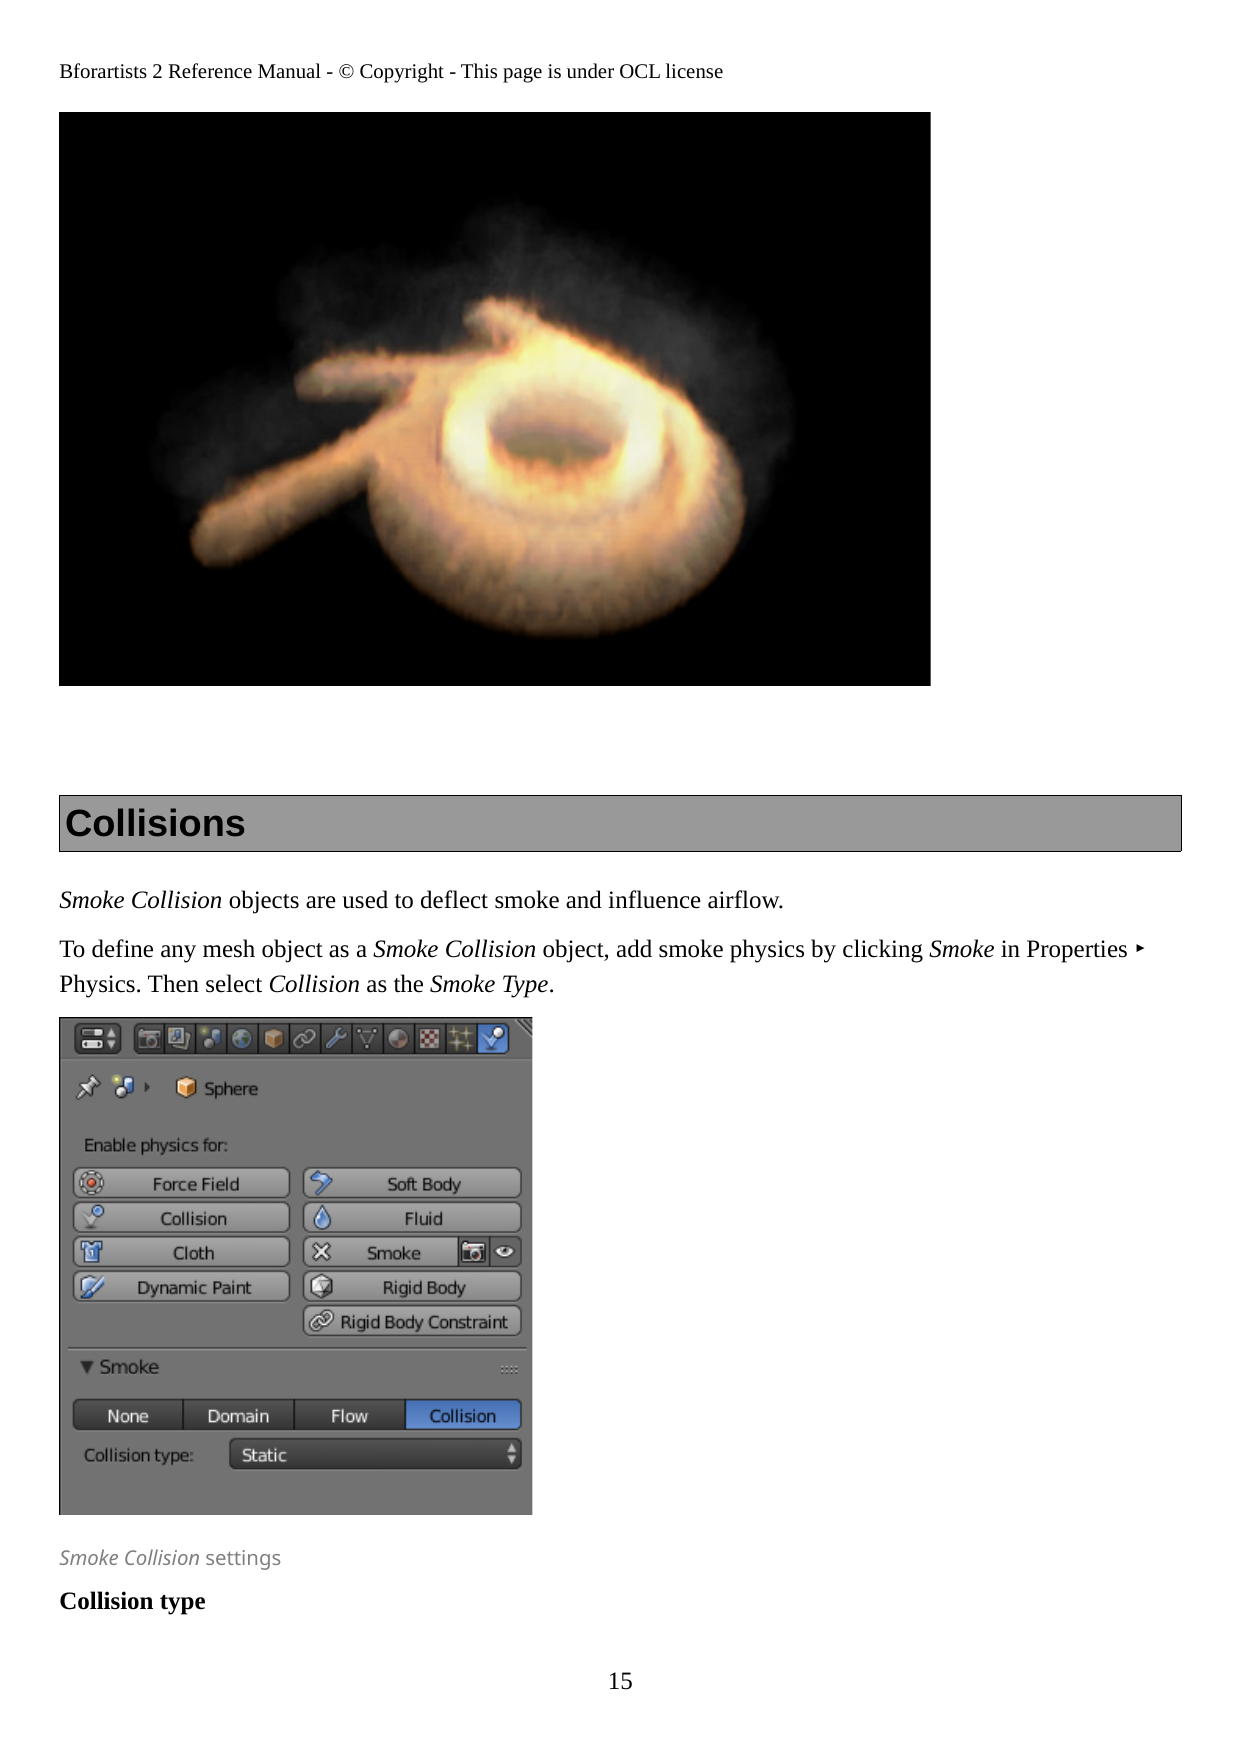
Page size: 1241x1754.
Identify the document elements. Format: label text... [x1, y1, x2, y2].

text Smoke Collision settings [59, 1540, 1181, 1572]
subtitle Collision type [59, 1586, 1181, 1615]
text To define any mesh object as a Smoke Collision object, add smoke physics by clicking Smoke in Properties ‣ Physics. Then select Collision as the Smoke Type. [59, 934, 1181, 997]
text Smoke Collision objects are used to deflect smoke and influence airflow. [59, 885, 1181, 914]
picture [59, 1017, 533, 1515]
picture [59, 112, 931, 686]
table_header Collisions [60, 796, 1181, 851]
